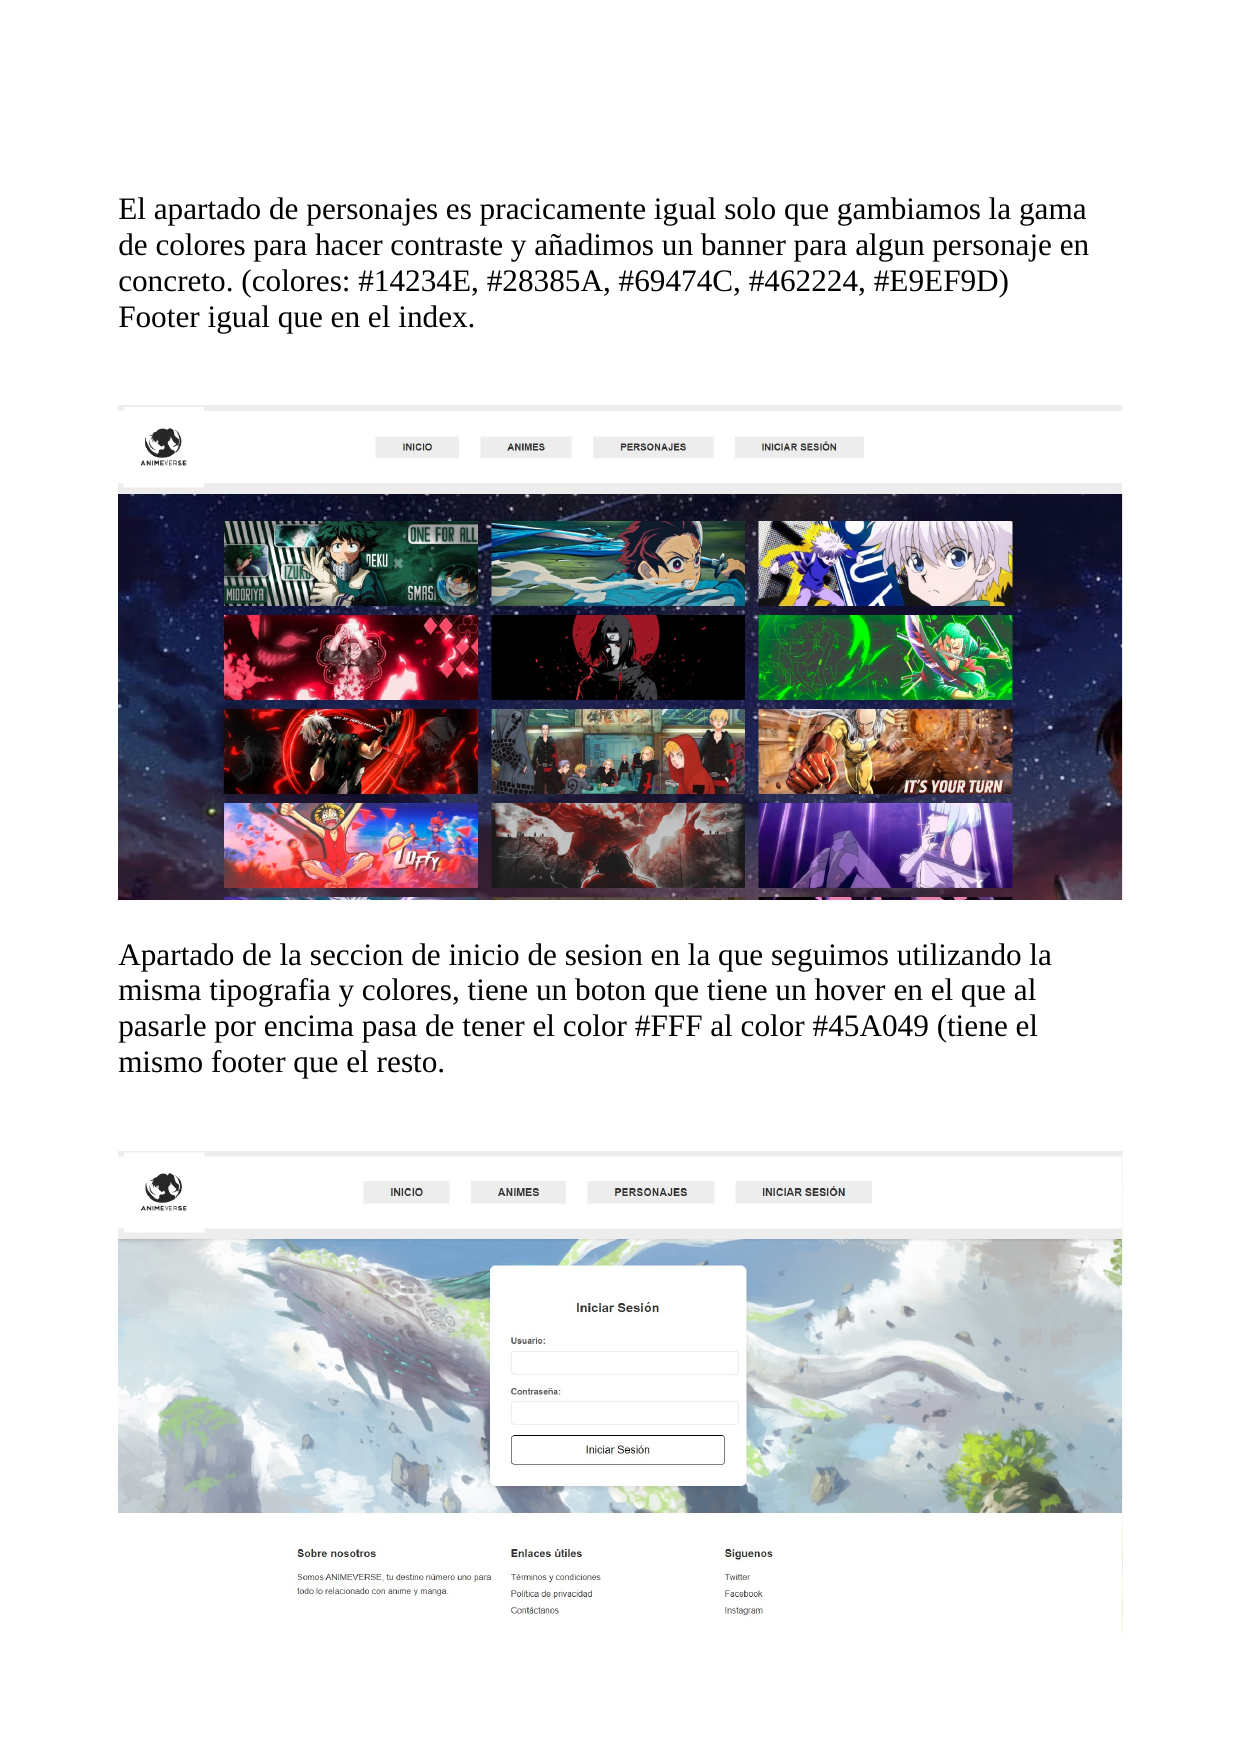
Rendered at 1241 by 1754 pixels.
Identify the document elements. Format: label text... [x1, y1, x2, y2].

picture [118, 1151, 1123, 1635]
text Apartado de la seccion de inicio de sesion en la que seguimos utilizando la misma tipografia y colores, tiene un boton que tiene un hover en el que al pasarle por encima pasa de tener el color #FFF al color #45A049 (tiene el mismo footer que el resto. [118, 936, 1122, 1079]
text Footer igual que en el index. [118, 298, 1122, 334]
text El apartado de personajes es pracicamente igual solo que gambiamos la gama de colores para hacer contraste y añadimos un banner para algun personaje en concreto. (colores: #14234E, #28385A, #69474C, #462224, #E9EF9D) [118, 190, 1122, 298]
picture [118, 405, 1123, 900]
